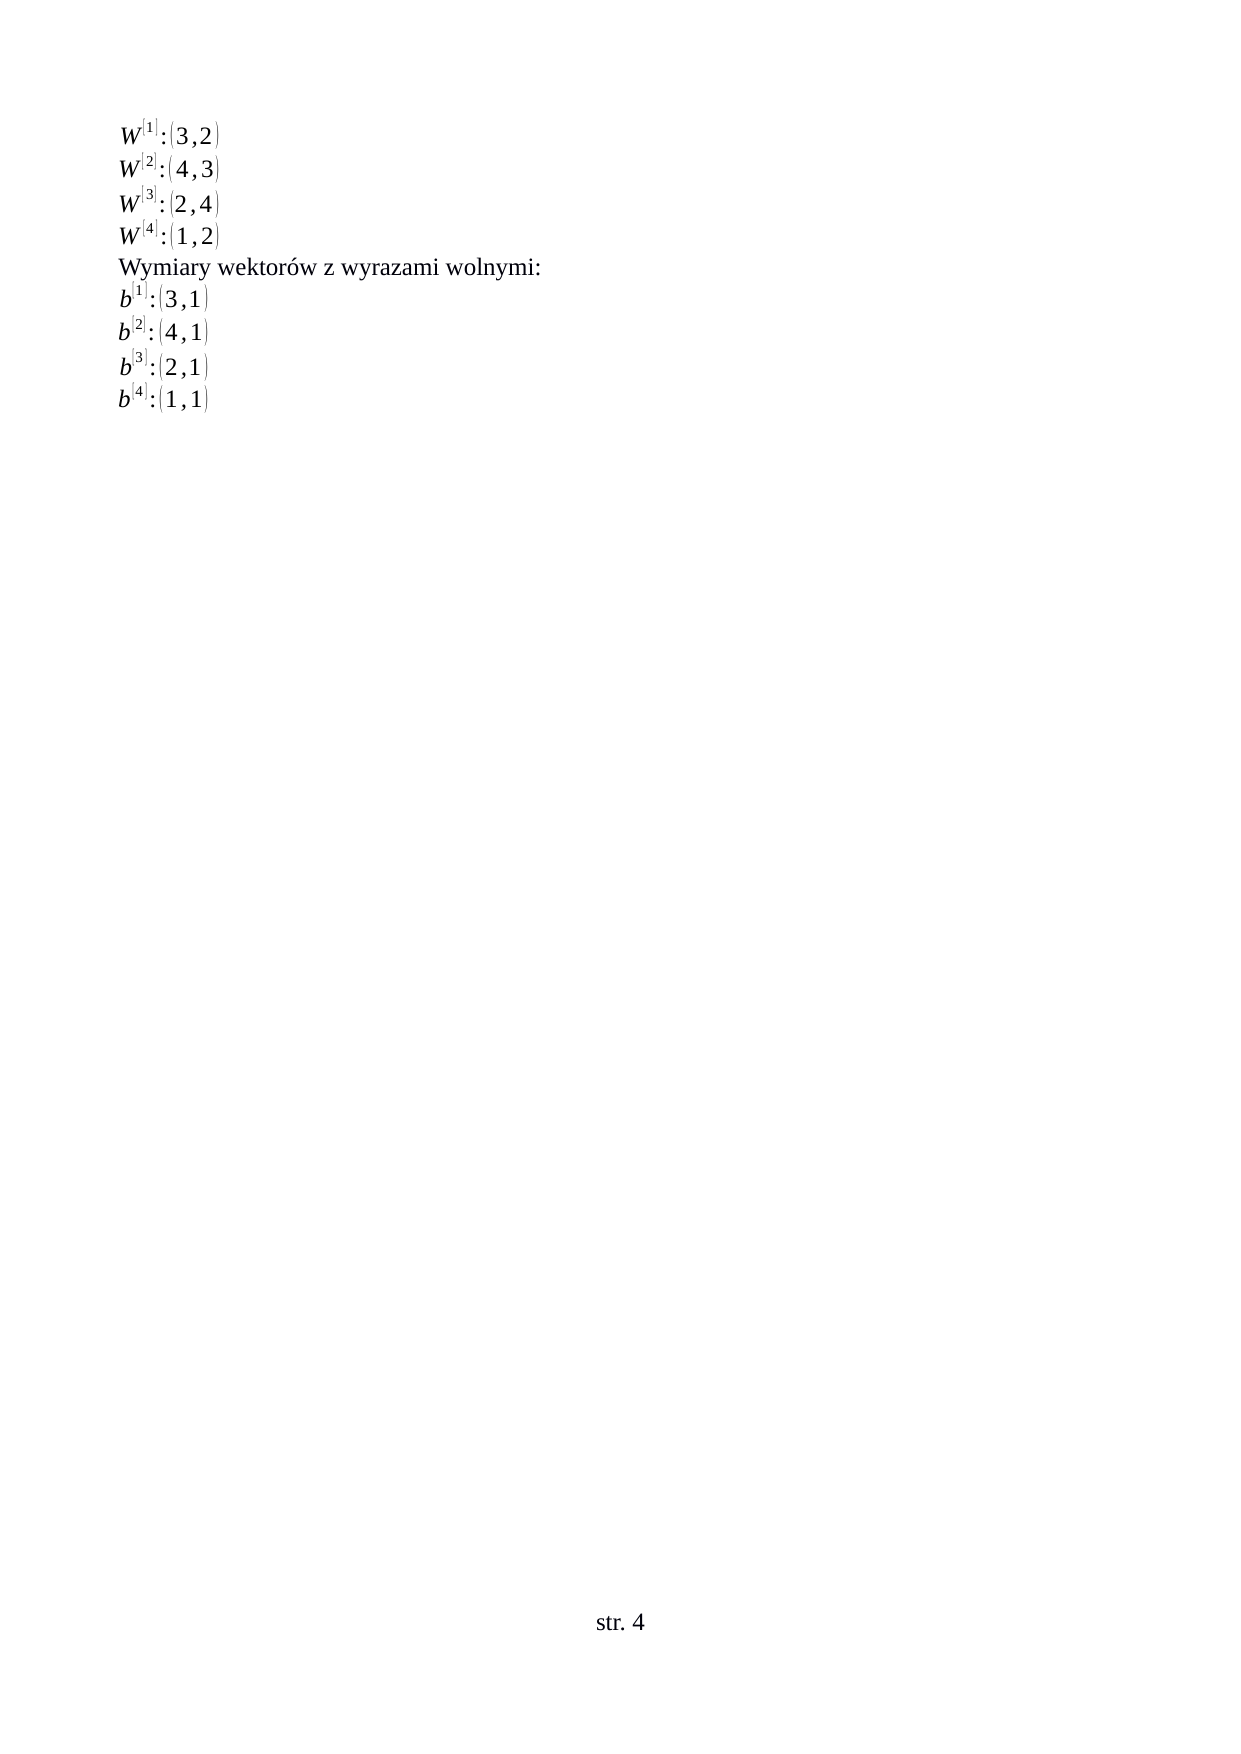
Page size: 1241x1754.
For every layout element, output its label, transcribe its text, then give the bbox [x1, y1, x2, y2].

text Wymiary wektorów z wyrazami wolnymi: [118, 252, 1122, 281]
